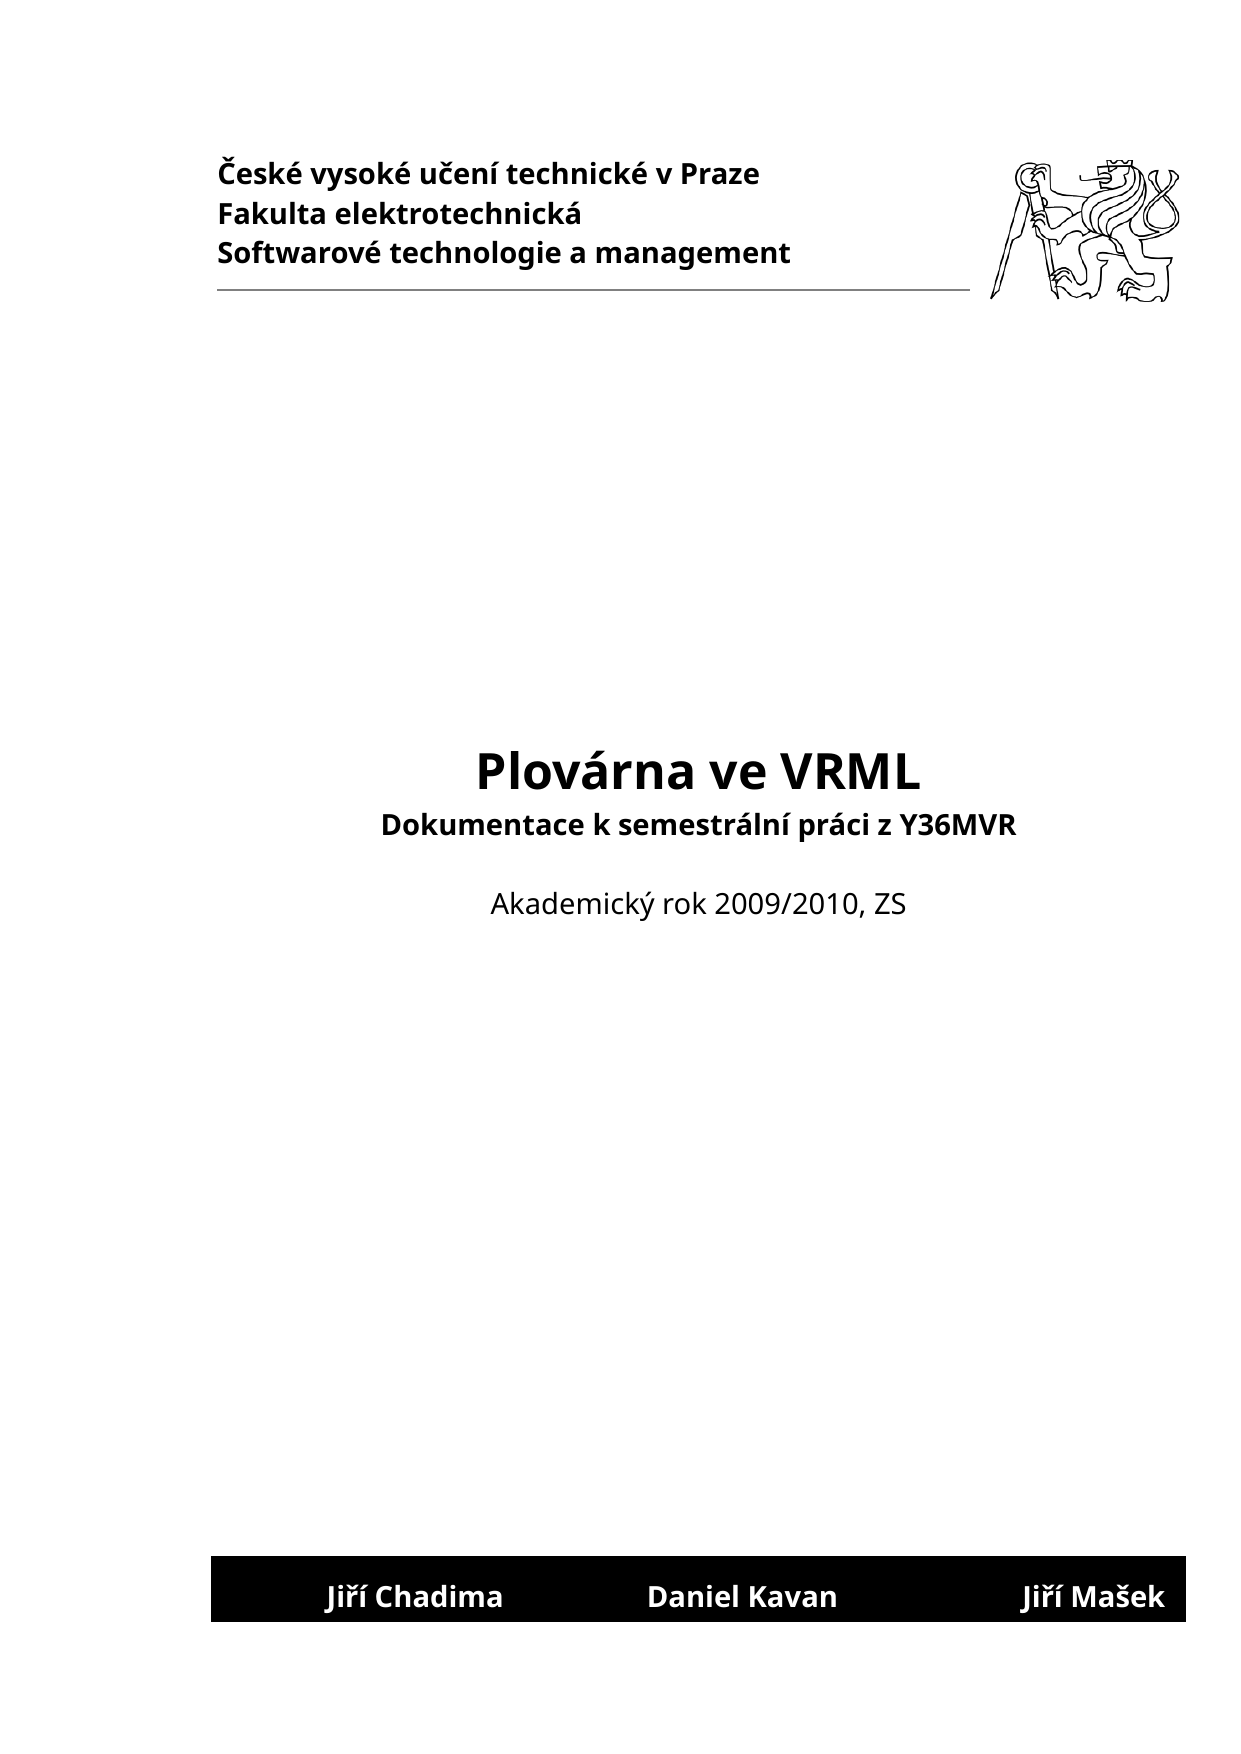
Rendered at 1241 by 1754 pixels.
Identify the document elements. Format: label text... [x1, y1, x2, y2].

table_cell Plovárna ve VRML Dokumentace k semestrální práci z Y36MVR Akademický rok 2009/2010, ZS [211, 326, 1186, 1556]
table_header [976, 148, 1186, 326]
table_cell Jiří Chadima Daniel Kavan Jiří Mašek [211, 1556, 1186, 1622]
table_header České vysoké učení technické v Praze Fakulta elektrotechnická Softwarové technologie a management [211, 148, 976, 326]
